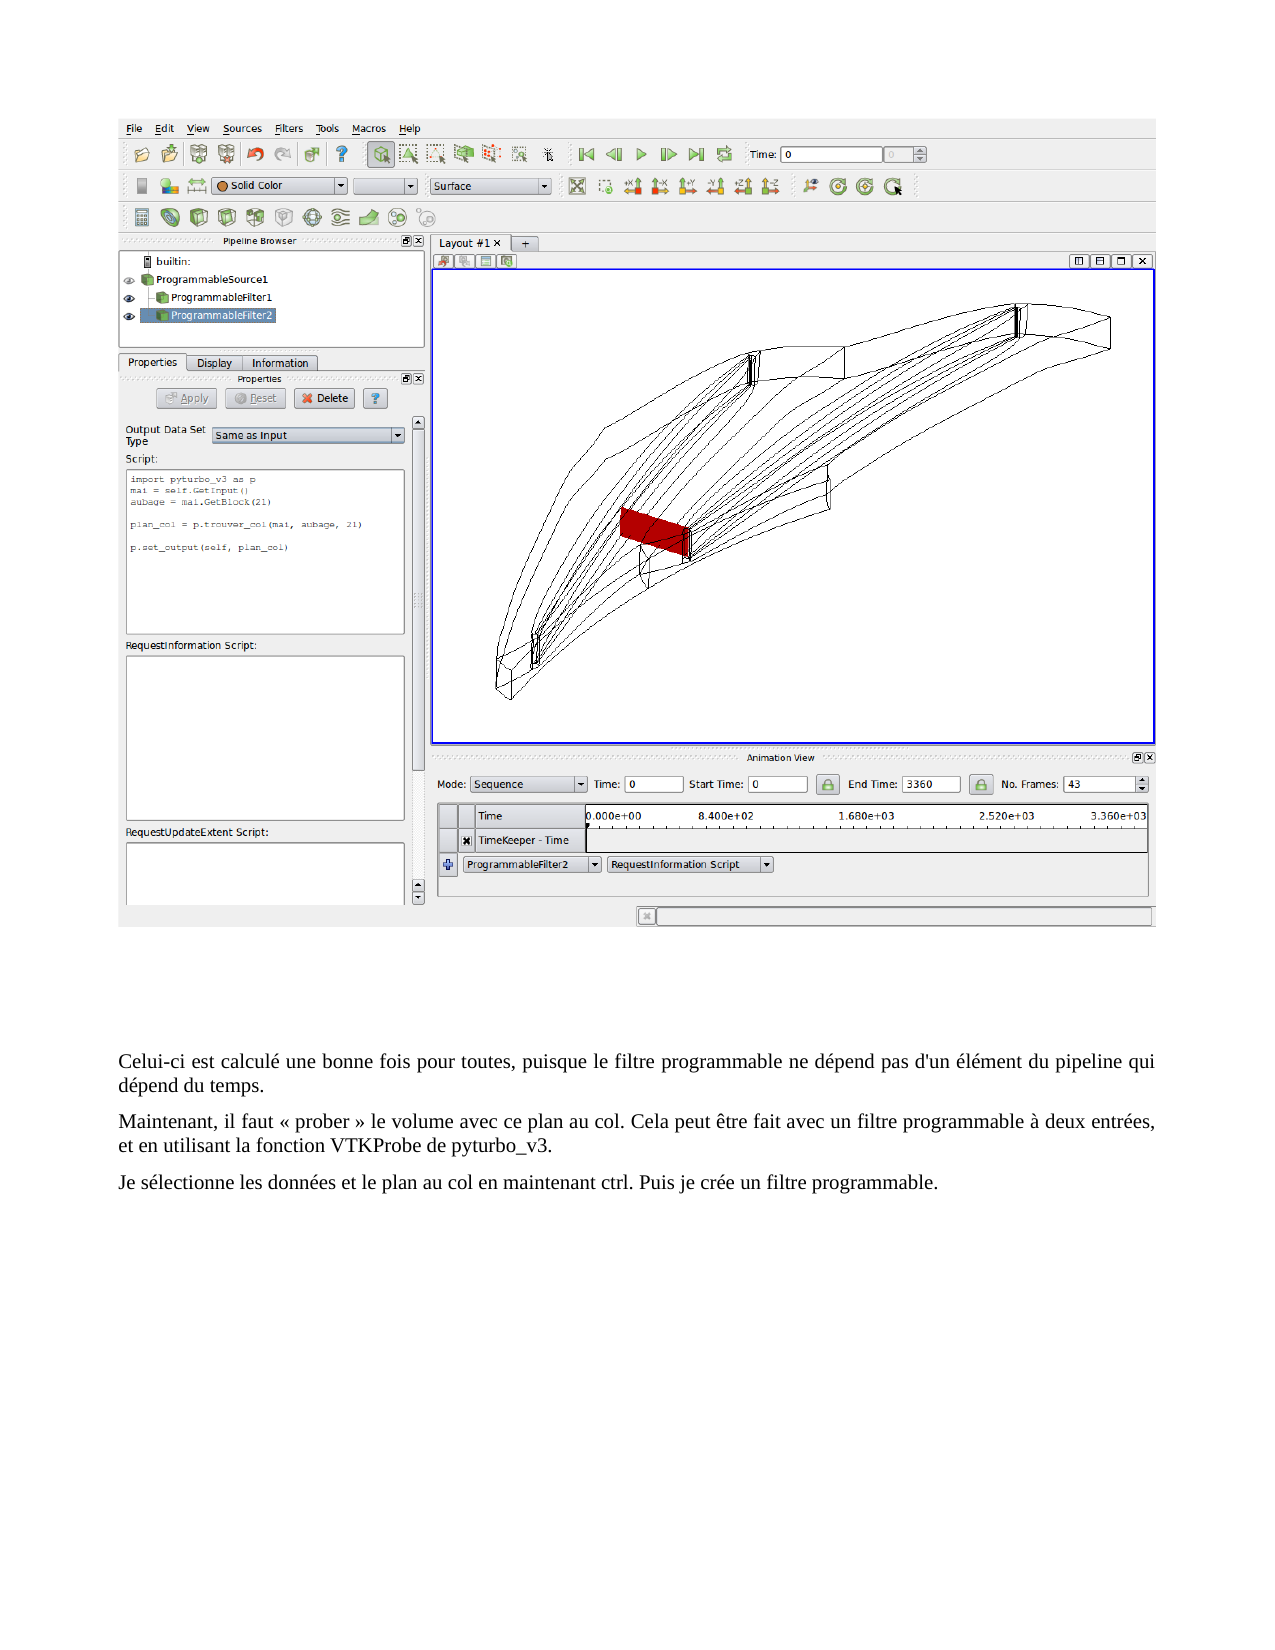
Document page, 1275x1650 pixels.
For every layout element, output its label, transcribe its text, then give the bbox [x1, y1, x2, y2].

text Maintenant, il faut « prober » le volume avec ce plan au col. Cela peut être fait avec un filtre programmable à deux entrées, et en utilisant la fonction VTKProbe de pyturbo_v3. [118, 1109, 1157, 1157]
text Je sélectionne les données et le plan au col en maintenant ctrl. Puis je crée un filtre programmable. [118, 1170, 1157, 1194]
picture [118, 118, 1156, 927]
text Celui-ci est calculé une bonne fois pour toutes, puisque le filtre programmable ne dépend pas d'un élément du pipeline qui dépend du temps. [118, 1049, 1157, 1097]
